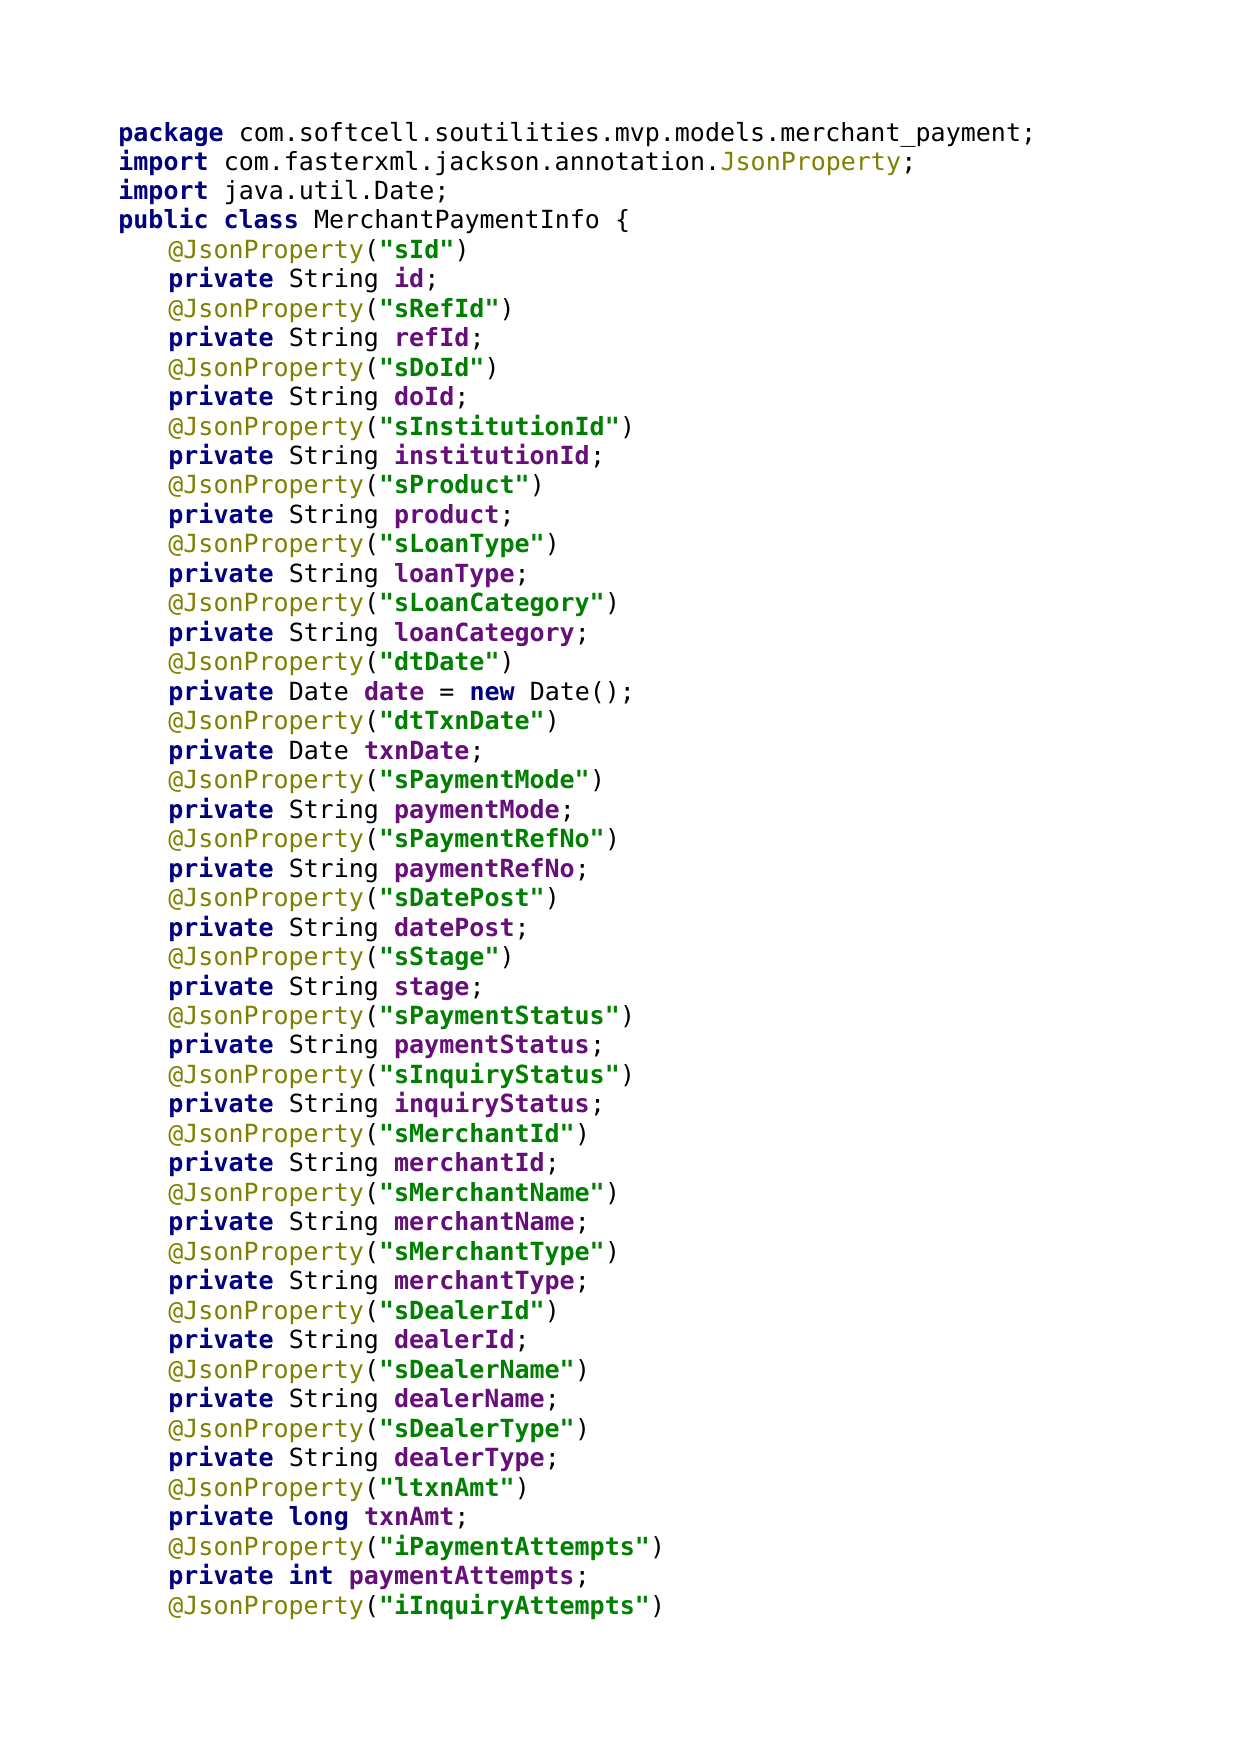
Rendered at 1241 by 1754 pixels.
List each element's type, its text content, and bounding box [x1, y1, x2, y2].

text private String institutionId; [118, 441, 1122, 471]
text private String dealerName; [118, 1384, 1122, 1414]
text @JsonProperty("dtDate") [118, 647, 1122, 677]
text @JsonProperty("sPaymentMode") [118, 765, 1122, 795]
text @JsonProperty("sDoId") [118, 353, 1122, 382]
text private String loanCategory; [118, 618, 1122, 647]
text private String paymentRefNo; [118, 854, 1122, 883]
text @JsonProperty("sPaymentStatus") [118, 1001, 1122, 1031]
text private String paymentStatus; [118, 1031, 1122, 1060]
text @JsonProperty("ltxnAmt") [118, 1473, 1122, 1502]
text @JsonProperty("sMerchantId") [118, 1119, 1122, 1149]
text private String merchantType; [118, 1267, 1122, 1296]
text @JsonProperty("sRefId") [118, 294, 1122, 323]
text import com.fasterxml.jackson.annotation.JsonProperty; [118, 147, 1122, 176]
text private String product; [118, 500, 1122, 529]
text private String inquiryStatus; [118, 1090, 1122, 1119]
text package com.softcell.soutilities.mvp.models.merchant_payment; [118, 118, 1122, 147]
text @JsonProperty("sInstitutionId") [118, 412, 1122, 441]
text private String datePost; [118, 913, 1122, 942]
text private Date txnDate; [118, 736, 1122, 765]
text private String doId; [118, 382, 1122, 412]
text @JsonProperty("sMerchantName") [118, 1178, 1122, 1208]
text private String dealerType; [118, 1443, 1122, 1473]
text private String id; [118, 264, 1122, 294]
text @JsonProperty("sProduct") [118, 471, 1122, 500]
text @JsonProperty("sDealerName") [118, 1355, 1122, 1384]
text private String refId; [118, 323, 1122, 353]
text private int paymentAttempts; [118, 1561, 1122, 1591]
text private String dealerId; [118, 1326, 1122, 1355]
text @JsonProperty("sPaymentRefNo") [118, 824, 1122, 854]
text @JsonProperty("sId") [118, 235, 1122, 264]
text @JsonProperty("sLoanCategory") [118, 588, 1122, 618]
text private String merchantName; [118, 1208, 1122, 1237]
text private String merchantId; [118, 1149, 1122, 1178]
text @JsonProperty("sMerchantType") [118, 1237, 1122, 1267]
text @JsonProperty("sDealerType") [118, 1414, 1122, 1443]
text @JsonProperty("sStage") [118, 942, 1122, 972]
text @JsonProperty("dtTxnDate") [118, 706, 1122, 736]
text import java.util.Date; [118, 176, 1122, 206]
text public class MerchantPaymentInfo { [118, 206, 1122, 235]
text @JsonProperty("sLoanType") [118, 529, 1122, 559]
text private String loanType; [118, 559, 1122, 588]
text @JsonProperty("iInquiryAttempts") [118, 1591, 1122, 1620]
text @JsonProperty("sDealerId") [118, 1296, 1122, 1326]
text private String stage; [118, 972, 1122, 1001]
text @JsonProperty("sInquiryStatus") [118, 1060, 1122, 1090]
text private String paymentMode; [118, 795, 1122, 824]
text private Date date = new Date(); [118, 677, 1122, 706]
text @JsonProperty("iPaymentAttempts") [118, 1532, 1122, 1561]
text @JsonProperty("sDatePost") [118, 883, 1122, 913]
text private long txnAmt; [118, 1502, 1122, 1532]
